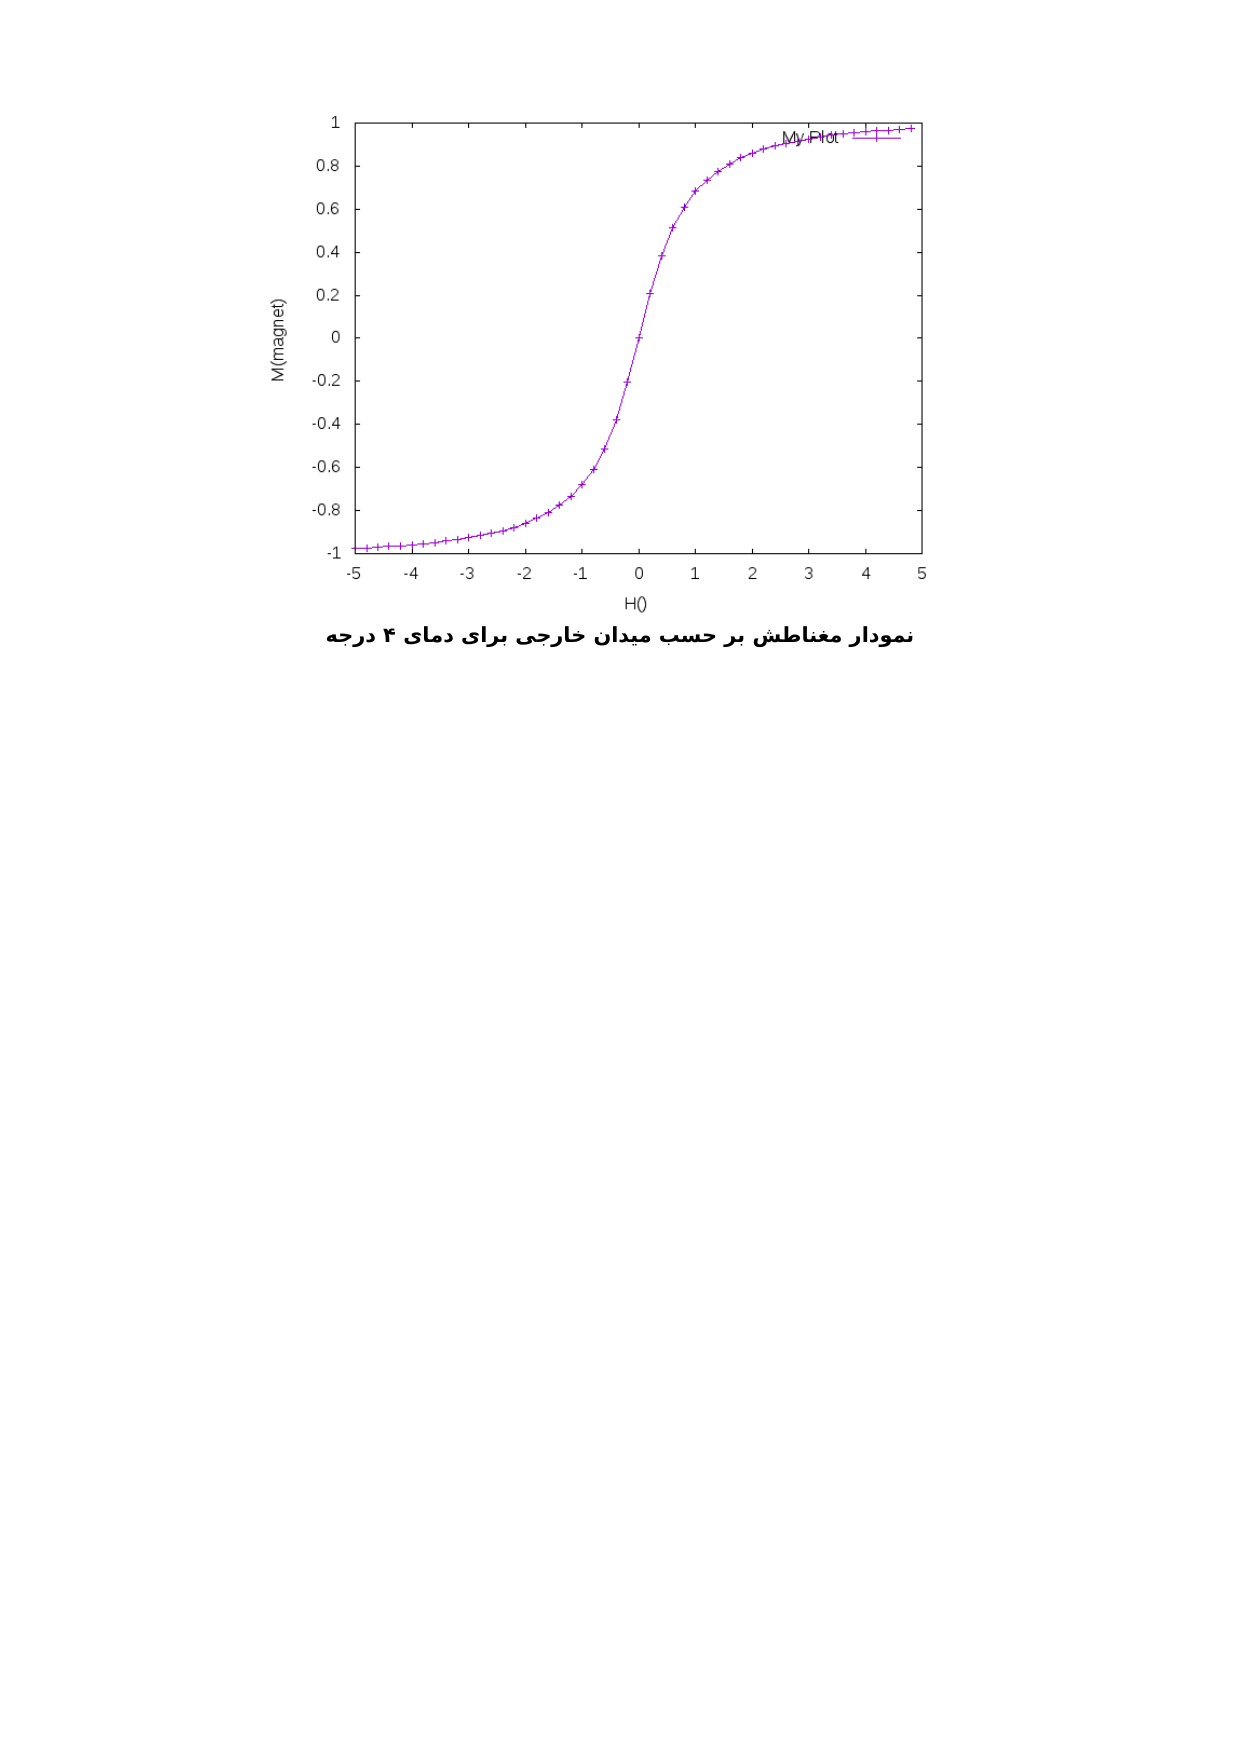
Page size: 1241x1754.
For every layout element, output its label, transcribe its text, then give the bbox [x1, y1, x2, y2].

picture [264, 101, 955, 619]
text نمودار مغناطش بر حسب میدان خارجی برای دمای ۴ درجه [118, 623, 1122, 648]
